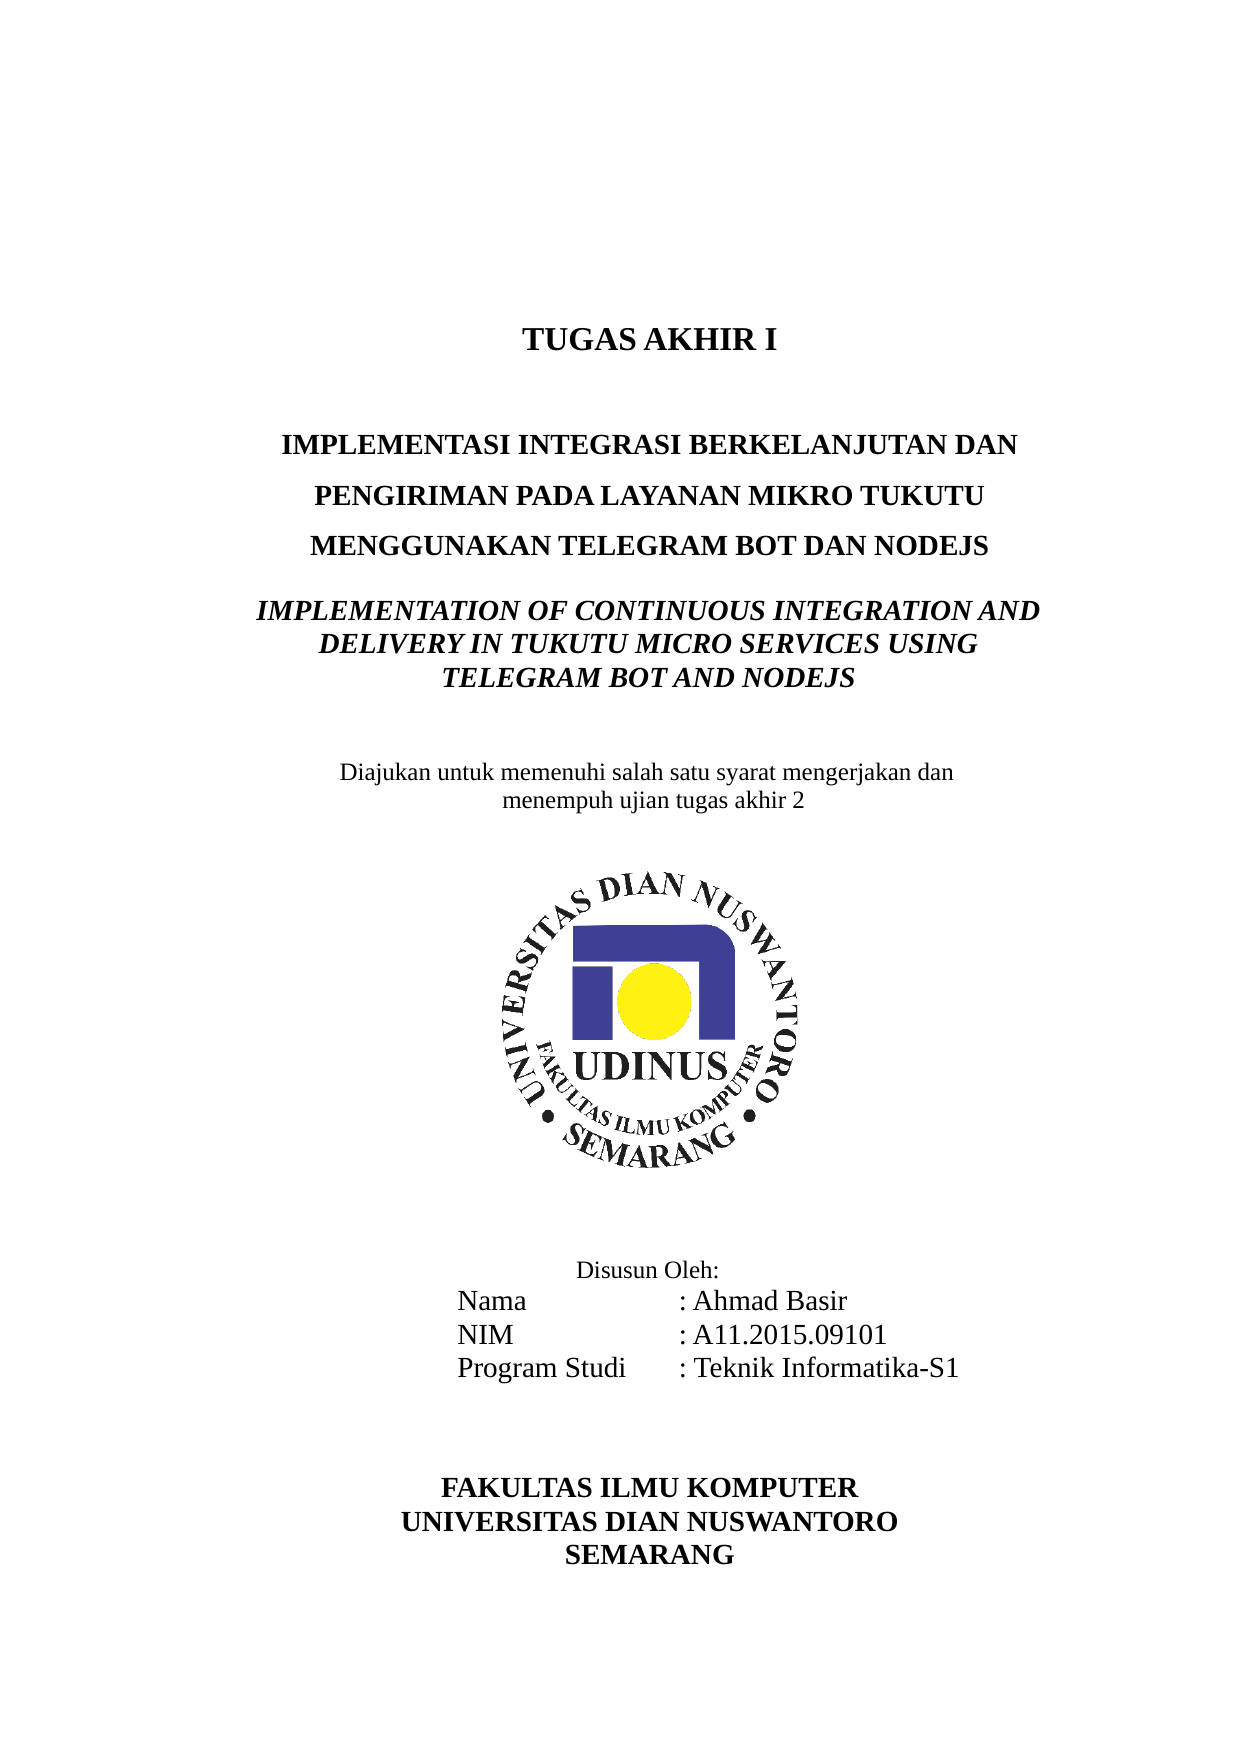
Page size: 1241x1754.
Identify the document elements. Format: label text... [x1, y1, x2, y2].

text FAKULTAS ILMU KOMPUTER [236, 1470, 1063, 1504]
text SEMARANG [236, 1537, 1063, 1571]
text UNIVERSITAS DIAN NUSWANTORO [236, 1504, 1063, 1537]
text IMPLEMENTATION OF CONTINUOUS INTEGRATION AND DELIVERY IN TUKUTU MICRO SERVICES USING TELEGRAM BOT AND NODEJS [236, 593, 1063, 693]
text NIM : A11.2015.09101 [457, 1317, 1063, 1351]
text Disusun Oleh: [236, 1255, 1063, 1283]
text IMPLEMENTASI INTEGRASI BERKELANJUTAN DAN PENGIRIMAN PADA LAYANAN MIKRO TUKUTU MENGGUNAKAN TELEGRAM BOT DAN NODEJS [236, 427, 1063, 561]
text Nama : Ahmad Basir [457, 1283, 1063, 1317]
text Program Studi : Teknik Informatika-S1 [457, 1351, 1063, 1384]
picture [501, 871, 798, 1168]
title TUGAS AKHIR I [236, 319, 1063, 357]
text menempuh ujian tugas akhir 2 [413, 786, 893, 814]
text Diajukan untuk memenuhi salah satu syarat mengerjakan dan [236, 758, 1063, 786]
